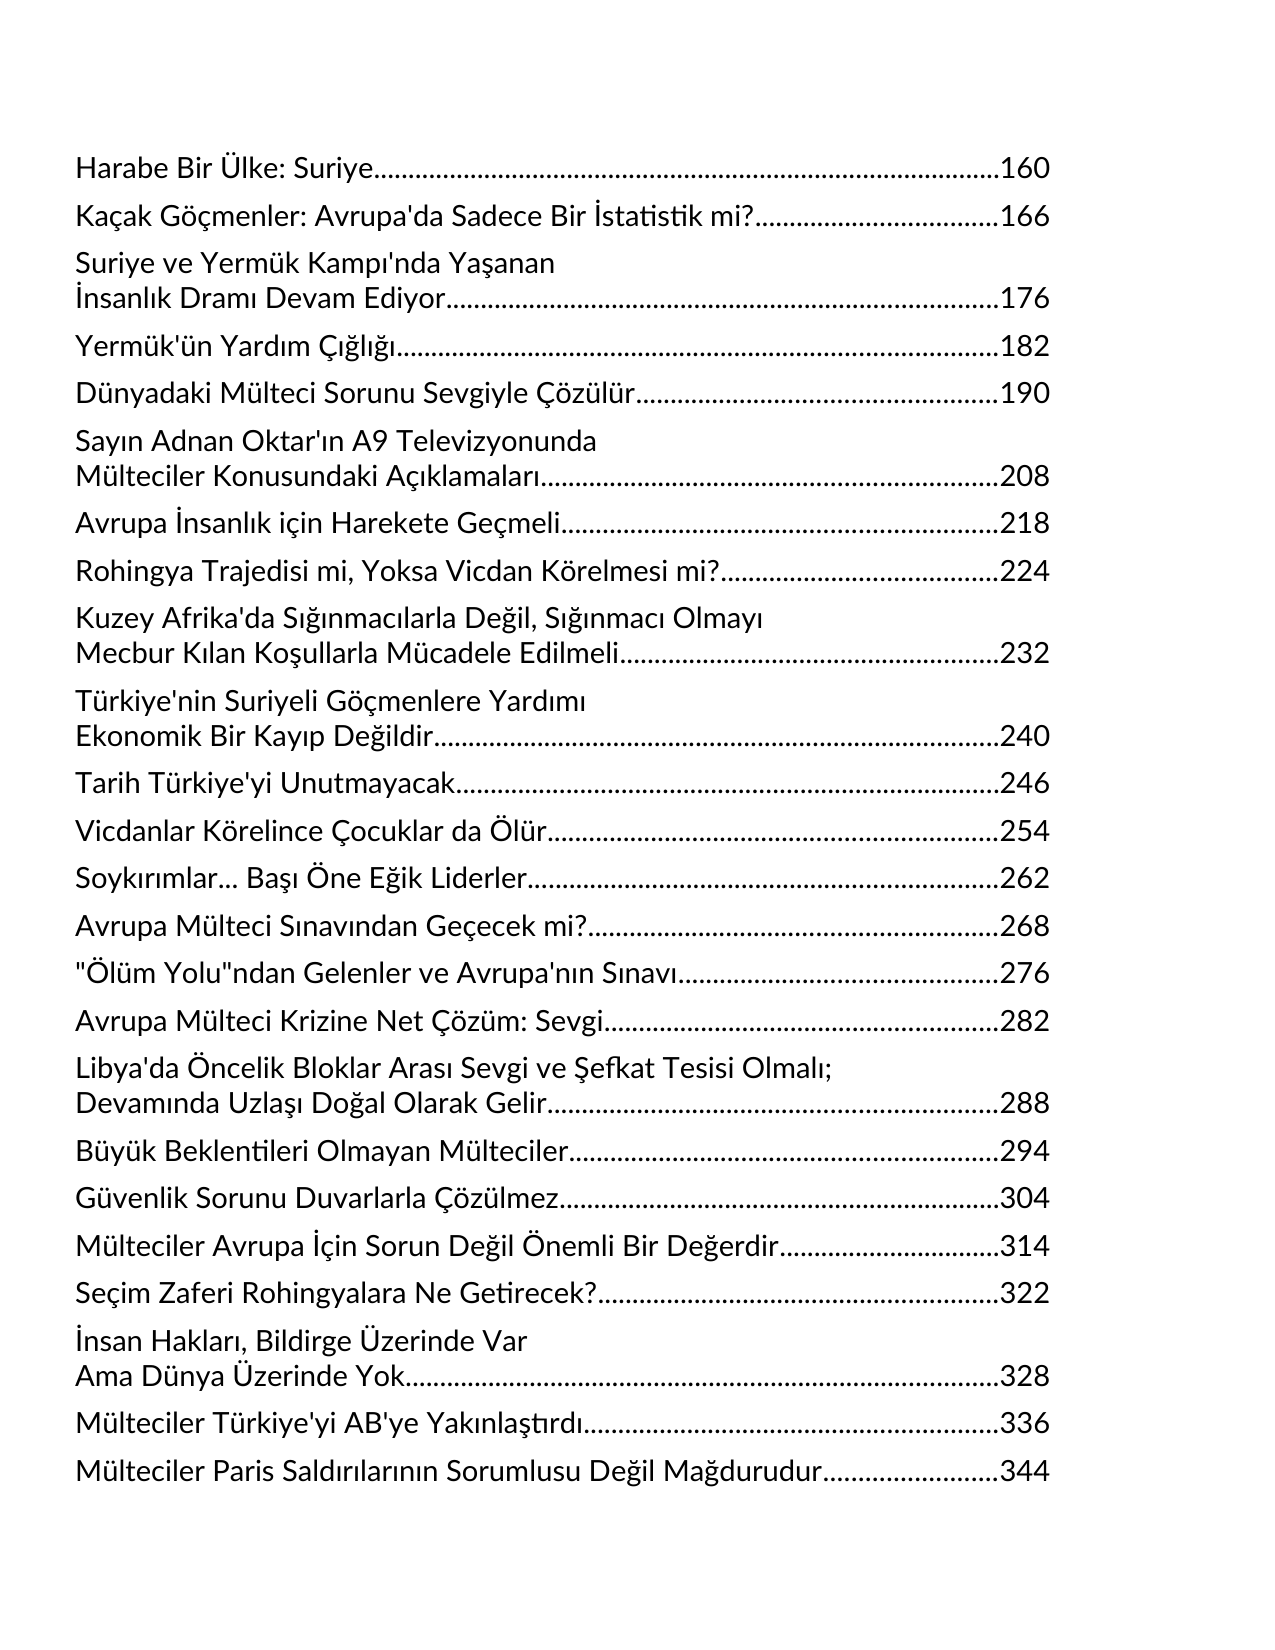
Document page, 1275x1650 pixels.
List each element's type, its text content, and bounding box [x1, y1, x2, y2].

subtitle Mülteciler Avrupa İçin Sorun Değil Önemli Bir Değerdir 314 [75, 1227, 1200, 1262]
subtitle Büyük Beklentileri Olmayan Mülteciler 294 [75, 1132, 1200, 1167]
subtitle Soykırımlar... Başı Öne Eğik Liderler... 262 [75, 860, 1200, 895]
subtitle İnsan Hakları, Bildirge Üzerinde Var Ama Dünya Üzerinde Yok 328 [75, 1322, 1200, 1392]
subtitle Avrupa Mülteci Sınavından Geçecek mi? 268 [75, 907, 1200, 942]
subtitle Avrupa Mülteci Krizine Net Çözüm: Sevgi 282 [75, 1002, 1200, 1037]
subtitle Mülteciler Paris Saldırılarının Sorumlusu Değil Mağdurudur 344 [75, 1452, 1200, 1487]
subtitle Sayın Adnan Oktar'ın A9 Televizyonunda Mülteciler Konusundaki Açıklamaları 208 [75, 422, 1200, 492]
subtitle Mülteciler Türkiye'yi AB'ye Yakınlaştırdı 336 [75, 1405, 1200, 1440]
subtitle Rohingya Trajedisi mi, Yoksa Vicdan Körelmesi mi? 224 [75, 552, 1200, 587]
subtitle Harabe Bir Ülke: Suriye 160 [75, 150, 1200, 185]
subtitle Seçim Zaferi Rohingyalara Ne Getirecek? 322 [75, 1275, 1200, 1310]
subtitle Kaçak Göçmenler: Avrupa'da Sadece Bir İstatistik mi? 166 [75, 197, 1200, 232]
subtitle Libya'da Öncelik Bloklar Arası Sevgi ve Şefkat Tesisi Olmalı; Devamında Uzlaşı Doğal Olarak Gelir 288 [75, 1050, 1200, 1120]
subtitle Güvenlik Sorunu Duvarlarla Çözülmez 304 [75, 1180, 1200, 1215]
subtitle Yermük'ün Yardım Çığlığı 182 [75, 327, 1200, 362]
subtitle Kuzey Afrika'da Sığınmacılarla Değil, Sığınmacı Olmayı Mecbur Kılan Koşullarla Mücadele Edilmeli 232 [75, 600, 1200, 670]
subtitle Avrupa İnsanlık için Harekete Geçmeli 218 [75, 505, 1200, 540]
subtitle Türkiye'nin Suriyeli Göçmenlere Yardımı Ekonomik Bir Kayıp Değildir 240 [75, 682, 1200, 752]
subtitle "Ölüm Yolu"ndan Gelenler ve Avrupa'nın Sınavı 276 [75, 955, 1200, 990]
subtitle Dünyadaki Mülteci Sorunu Sevgiyle Çözülür 190 [75, 375, 1200, 410]
subtitle Vicdanlar Körelince Çocuklar da Ölür 254 [75, 812, 1200, 847]
subtitle Suriye ve Yermük Kampı'nda Yaşanan İnsanlık Dramı Devam Ediyor 176 [75, 245, 1200, 315]
subtitle Tarih Türkiye'yi Unutmayacak 246 [75, 765, 1200, 800]
